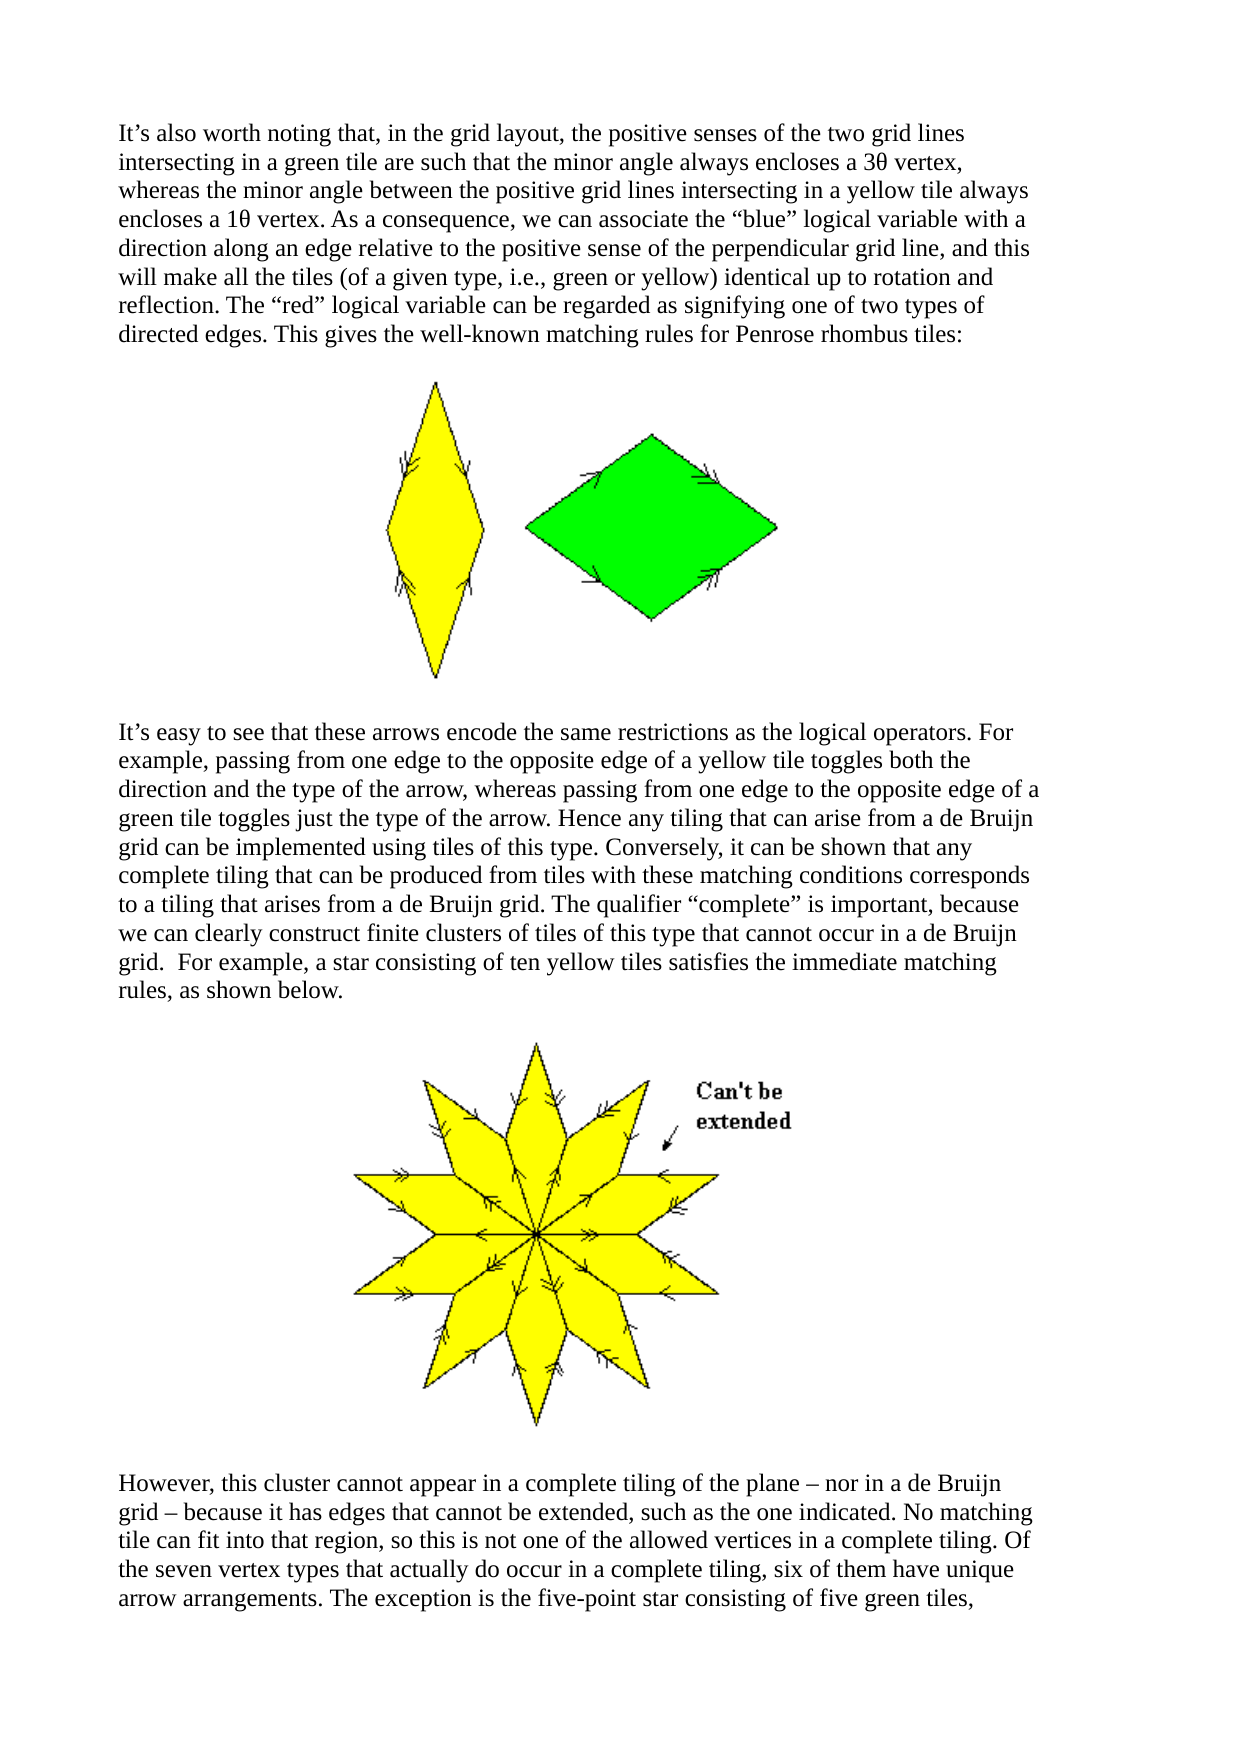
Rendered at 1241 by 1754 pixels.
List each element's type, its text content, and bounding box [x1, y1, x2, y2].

table_cell [815, 1033, 1040, 1439]
table_cell [118, 1004, 1040, 1033]
picture [343, 1032, 815, 1439]
picture [375, 376, 783, 688]
table_cell However, this cluster cannot appear in a complete tiling of the plane – nor in a de Bruijn grid – because it has edges that cannot be extended, such as the one indicated. No matching tile can fit into that region, so this is not one of the allowed vertices in a complete tiling. Of the seven vertex types that actually do occur in a complete tiling, six of them have unique arrow arrangements. The exception is the five-point star consisting of five green tiles, [118, 1468, 1040, 1612]
table_cell [118, 1439, 1040, 1468]
table_cell It’s also worth noting that, in the grid layout, the positive senses of the two grid lines intersecting in a green tile are such that the minor angle always encloses a 3θ vertex, whereas the minor angle between the positive grid lines intersecting in a yellow tile always encloses a 1θ vertex. As a consequence, we can associate the “blue” logical variable with a direction along an edge relative to the positive sense of the perpendicular grid line, and this will make all the tiles (of a given type, i.e., green or yellow) identical up to rotation and reflection. The “red” logical variable can be regarded as signifying one of two types of directed edges. This gives the well-known matching rules for Penrose rhombus tiles: [118, 118, 1040, 348]
table_cell It’s easy to see that these arrows encode the same restrictions as the logical operators. For example, passing from one edge to the opposite edge of a yellow tile toggles both the direction and the type of the arrow, whereas passing from one edge to the opposite edge of a green tile toggles just the type of the arrow. Hence any tiling that can arise from a de Bruijn grid can be implemented using tiles of this type. Conversely, it can be shown that any complete tiling that can be produced from tiles with these matching conditions corresponds to a tiling that arises from a de Bruijn grid. The qualifier “complete” is important, because we can clearly construct finite clusters of tiles of this type that cannot occur in a de Bruijn grid. For example, a star consisting of ten yellow tiles satisfies the immediate matching rules, as shown below. [118, 717, 1040, 1004]
table_cell [118, 1033, 343, 1439]
table_cell [118, 377, 375, 688]
table_cell [118, 348, 1040, 377]
table_cell [783, 377, 1040, 688]
table_cell [118, 688, 1040, 717]
